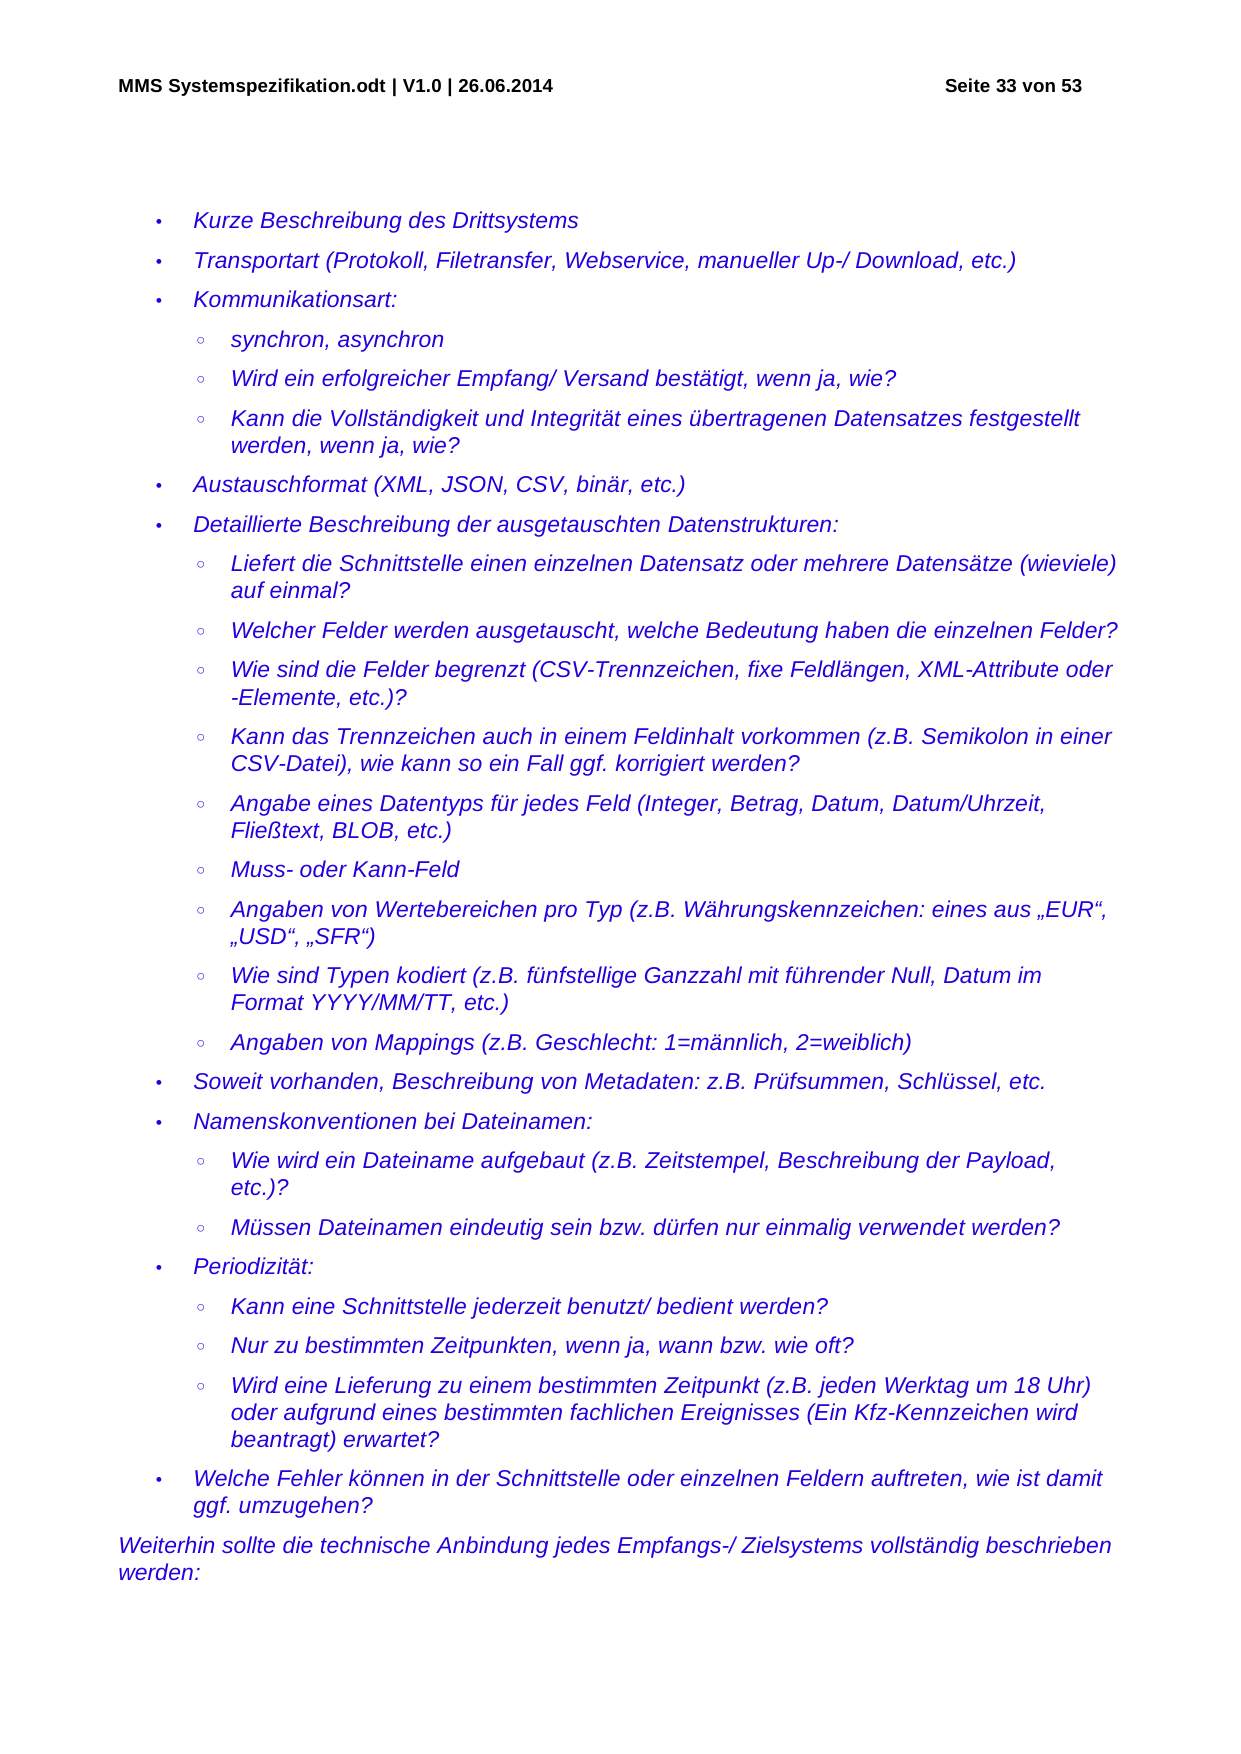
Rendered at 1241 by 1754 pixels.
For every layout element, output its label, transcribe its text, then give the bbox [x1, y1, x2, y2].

list Kurze Beschreibung des Drittsystems [156, 207, 1122, 234]
list Detaillierte Beschreibung der ausgetauschten Datenstrukturen: [156, 510, 1122, 537]
list synchron, asynchron [193, 325, 1122, 352]
list Soweit vorhanden, Beschreibung von Metadaten: z.B. Prüfsummen, Schlüssel, etc. [156, 1068, 1122, 1095]
list Austauschformat (XML, JSON, CSV, binär, etc.) [156, 471, 1122, 498]
list Angaben von Mappings (z.B. Geschlecht: 1=männlich, 2=weiblich) [193, 1028, 1122, 1055]
list Kann das Trennzeichen auch in einem Feldinhalt vorkommen (z.B. Semikolon in einer CSV-Datei), wie kann so ein Fall ggf. korrigiert werden? [193, 722, 1122, 776]
list Angabe eines Datentyps für jedes Feld (Integer, Betrag, Datum, Datum/Uhrzeit, Fließtext, BLOB, etc.) [193, 789, 1122, 843]
list Wie sind die Felder begrenzt (CSV-Trennzeichen, fixe Feldlängen, XML-Attribute oder -Elemente, etc.)? [193, 656, 1122, 710]
list Kommunikationsart: [156, 286, 1122, 313]
list Namenskonventionen bei Dateinamen: [156, 1107, 1122, 1134]
list Kann eine Schnittstelle jederzeit benutzt/ bedient werden? [193, 1292, 1122, 1319]
list Periodizität: [156, 1253, 1122, 1280]
list Liefert die Schnittstelle einen einzelnen Datensatz oder mehrere Datensätze (wieviele) auf einmal? [193, 550, 1122, 604]
list Welcher Felder werden ausgetauscht, welche Bedeutung haben die einzelnen Felder? [193, 616, 1122, 643]
list Welche Fehler können in der Schnittstelle oder einzelnen Feldern auftreten, wie ist damit ggf. umzugehen? [156, 1465, 1122, 1519]
list Transportart (Protokoll, Filetransfer, Webservice, manueller Up-/ Download, etc.) [156, 246, 1122, 273]
list Müssen Dateinamen eindeutig sein bzw. dürfen nur einmalig verwendet werden? [193, 1213, 1122, 1240]
list Angaben von Wertebereichen pro Typ (z.B. Währungskennzeichen: eines aus „EUR“, „USD“, „SFR“) [193, 895, 1122, 949]
list Wird ein erfolgreicher Empfang/ Versand bestätigt, wenn ja, wie? [193, 365, 1122, 392]
list Wird eine Lieferung zu einem bestimmten Zeitpunkt (z.B. jeden Werktag um 18 Uhr) oder aufgrund eines bestimmten fachlichen Ereignisses (Ein Kfz-Kennzeichen wird beantragt) erwartet? [193, 1371, 1122, 1452]
list Wie wird ein Dateiname aufgebaut (z.B. Zeitstempel, Beschreibung der Payload, etc.)? [193, 1147, 1122, 1201]
list Muss- oder Kann-Feld [193, 856, 1122, 883]
text Weiterhin sollte die technische Anbindung jedes Empfangs-/ Zielsystems vollständig beschrieben werden: [118, 1531, 1122, 1585]
list Kann die Vollständigkeit und Integrität eines übertragenen Datensatzes festgestellt werden, wenn ja, wie? [193, 404, 1122, 458]
list Wie sind Typen kodiert (z.B. fünfstellige Ganzzahl mit führender Null, Datum im Format YYYY/MM/TT, etc.) [193, 962, 1122, 1016]
list Nur zu bestimmten Zeitpunkten, wenn ja, wann bzw. wie oft? [193, 1332, 1122, 1359]
